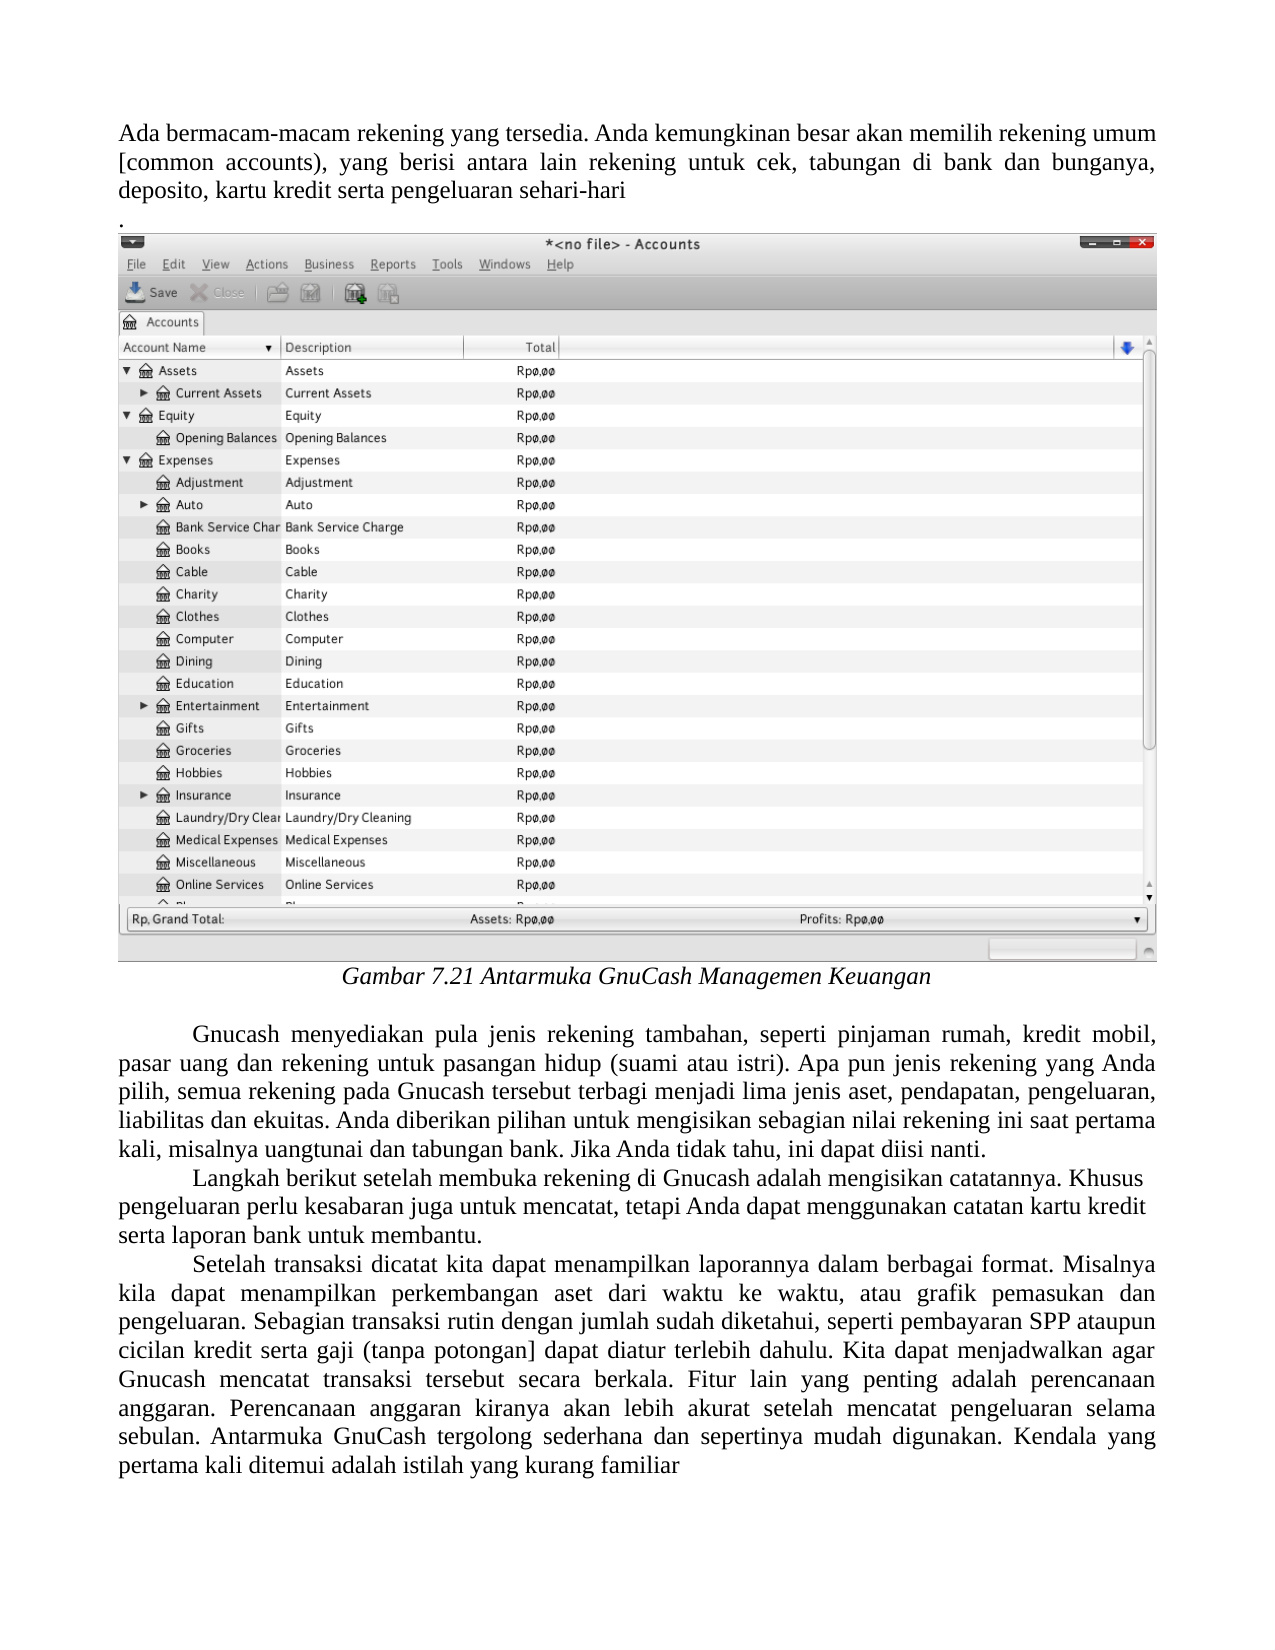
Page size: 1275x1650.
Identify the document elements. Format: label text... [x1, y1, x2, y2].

text Gambar 7.21 Antarmuka GnuCash Managemen Keuangan [118, 962, 1157, 990]
text . [118, 204, 1157, 233]
text Setelah transaksi dicatat kita dapat menampilkan laporannya dalam berbagai format. Misalnya kila dapat menampilkan perkembangan aset dari waktu ke waktu, atau grafik pemasukan dan pengeluaran. Sebagian transaksi rutin dengan jumlah sudah diketahui, seperti pembayaran SPP ataupun cicilan kredit serta gaji (tanpa potongan] dapat diatur terlebih dahulu. Kita dapat menjadwalkan agar Gnucash mencatat transaksi tersebut secara berkala. Fitur lain yang penting adalah perencanaan anggaran. Perencanaan anggaran kiranya akan lebih akurat setelah mencatat pengeluaran selama sebulan. Antarmuka GnuCash tergolong sederhana dan sepertinya mudah digunakan. Kendala yang pertama kali ditemui adalah istilah yang kurang familiar [118, 1249, 1157, 1479]
text Langkah berikut setelah membuka rekening di Gnucash adalah mengisikan catatannya. Khusus pengeluaran perlu kesabaran juga untuk mencatat, tetapi Anda dapat menggunakan catatan kartu kredit serta laporan bank untuk membantu. [118, 1163, 1157, 1249]
text Ada bermacam-macam rekening yang tersedia. Anda kemungkinan besar akan memilih rekening umum [common accounts), yang berisi antara lain rekening untuk cek, tabungan di bank dan bunganya, deposito, kartu kredit serta pengeluaran sehari-hari [118, 118, 1157, 204]
text Gnucash menyediakan pula jenis rekening tambahan, seperti pinjaman rumah, kredit mobil, pasar uang dan rekening untuk pasangan hidup (suami atau istri). Apa pun jenis rekening yang Anda pilih, semua rekening pada Gnucash tersebut terbagi menjadi lima jenis aset, pendapatan, pengeluaran, liabilitas dan ekuitas. Anda diberikan pilihan untuk mengisikan sebagian nilai rekening ini saat pertama kali, misalnya uangtunai dan tabungan bank. Jika Anda tidak tahu, ini dapat diisi nanti. [118, 1019, 1157, 1163]
picture [118, 233, 1157, 962]
